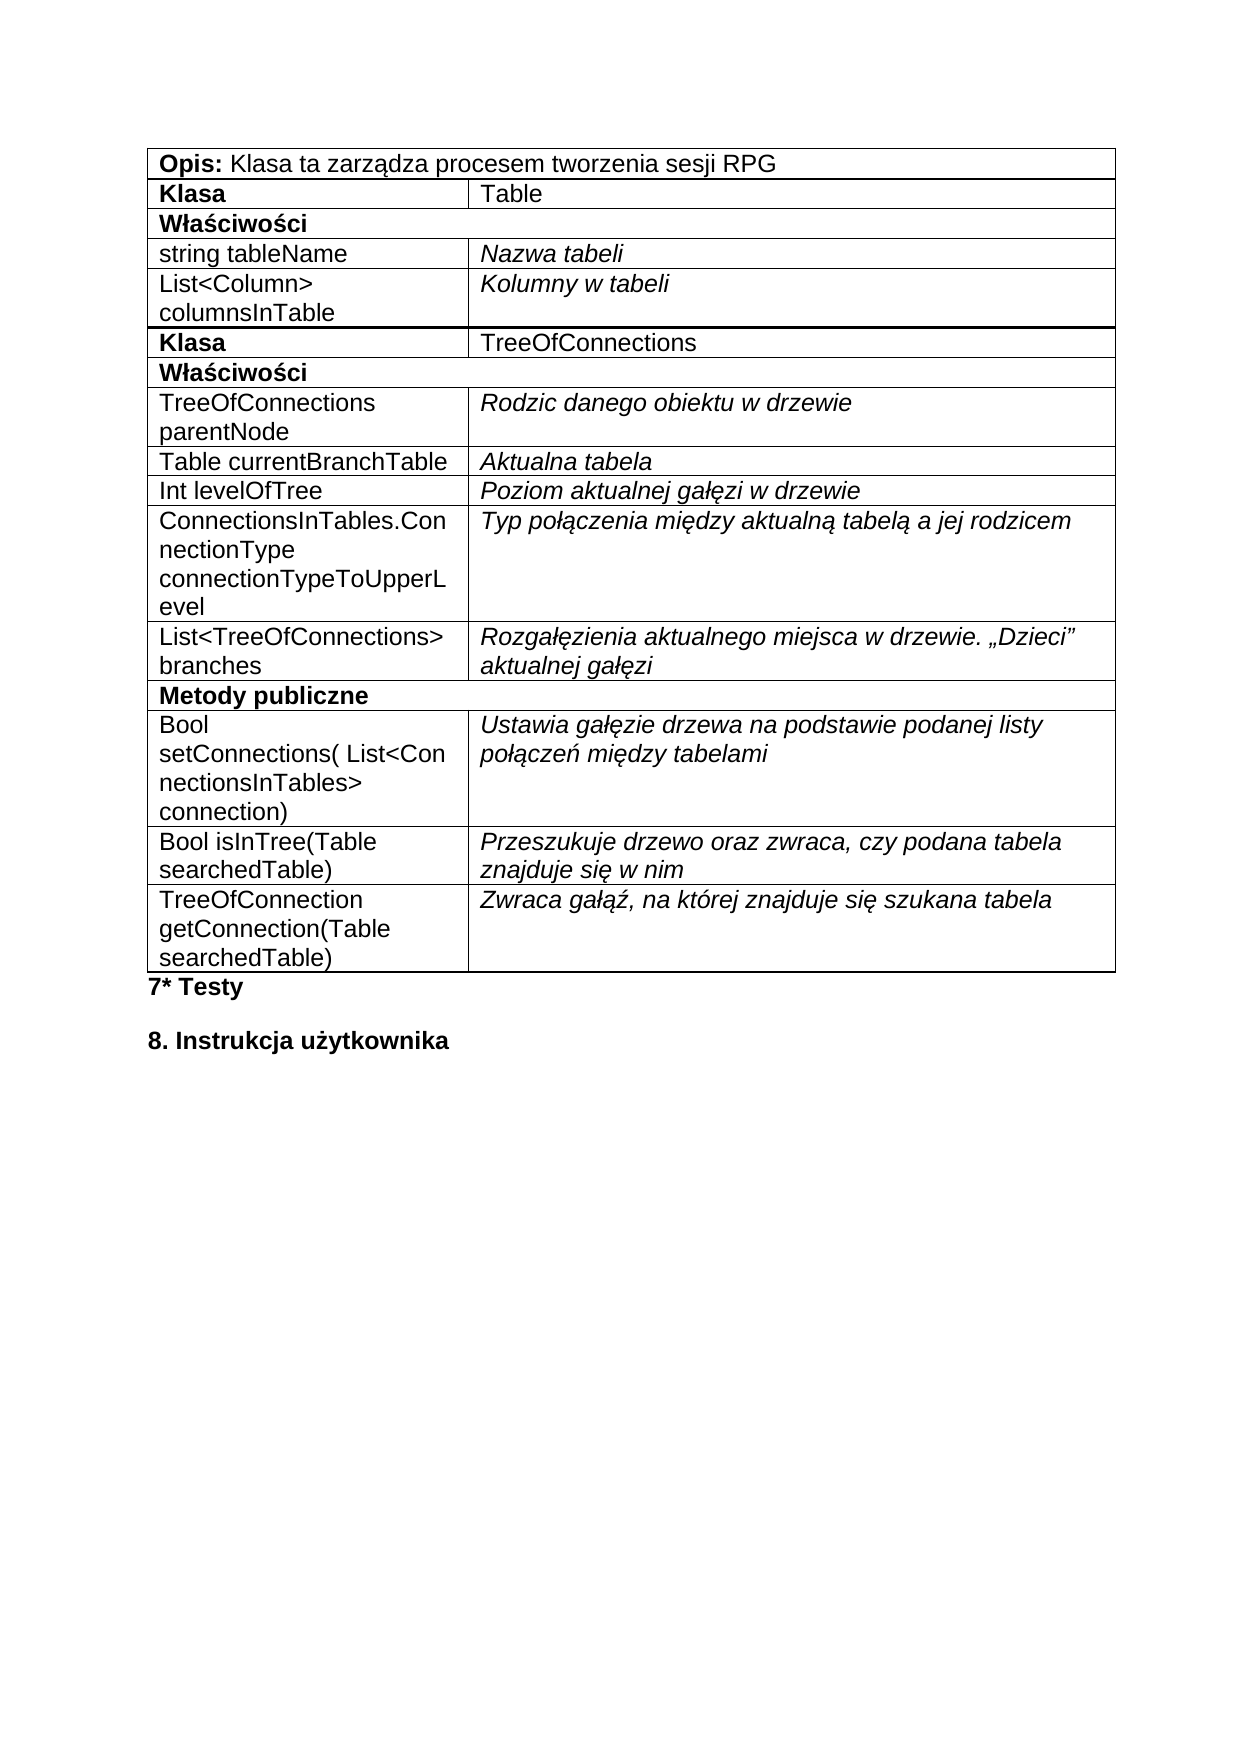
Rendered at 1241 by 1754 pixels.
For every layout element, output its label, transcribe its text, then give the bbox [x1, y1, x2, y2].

table_cell Właściwości [148, 209, 1115, 238]
table_cell Właściwości [148, 358, 1115, 387]
table_cell Aktualna tabela [469, 447, 1115, 475]
table_cell Typ połączenia między aktualną tabelą a jej rodzicem [469, 506, 1115, 621]
table_cell TreeOfConnection getConnection(Table searchedTable) [148, 885, 468, 971]
table_cell List<TreeOfConnections> branches [148, 622, 468, 680]
table_cell Metody publiczne [148, 681, 1115, 709]
table_cell ConnectionsInTables.ConnectionType connectionTypeToUpperLevel [148, 506, 468, 621]
table_cell Zwraca gałąź, na której znajduje się szukana tabela [469, 885, 1115, 971]
table_cell Bool isInTree(Table searchedTable) [148, 827, 468, 884]
table_cell Ustawia gałęzie drzewa na podstawie podanej listy połączeń między tabelami [469, 711, 1115, 826]
table_cell Opis: Klasa ta zarządza procesem tworzenia sesji RPG [148, 149, 1115, 177]
table_cell string tableName [148, 239, 468, 268]
table_header TreeOfConnections [469, 329, 1115, 357]
table_cell Int levelOfTree [148, 476, 468, 505]
table_cell List<Column> columnsInTable [148, 269, 468, 326]
table_header Klasa [148, 180, 468, 208]
table_cell Poziom aktualnej gałęzi w drzewie [469, 476, 1115, 505]
table_header Table [469, 180, 1115, 208]
table_header Klasa [148, 329, 468, 357]
table_cell Rodzic danego obiektu w drzewie [469, 388, 1115, 446]
table_cell TreeOfConnections parentNode [148, 388, 468, 446]
table_cell Nazwa tabeli [469, 239, 1115, 268]
text 8. Instrukcja użytkownika [148, 1026, 1093, 1055]
table_cell Kolumny w tabeli [469, 269, 1115, 326]
text 7* Testy [148, 973, 1093, 1001]
table_cell Bool setConnections( List<ConnectionsInTables> connection) [148, 711, 468, 826]
table_cell Table currentBranchTable [148, 447, 468, 475]
table_cell Przeszukuje drzewo oraz zwraca, czy podana tabela znajduje się w nim [469, 827, 1115, 884]
table_cell Rozgałęzienia aktualnego miejsca w drzewie. „Dzieci” aktualnej gałęzi [469, 622, 1115, 680]
